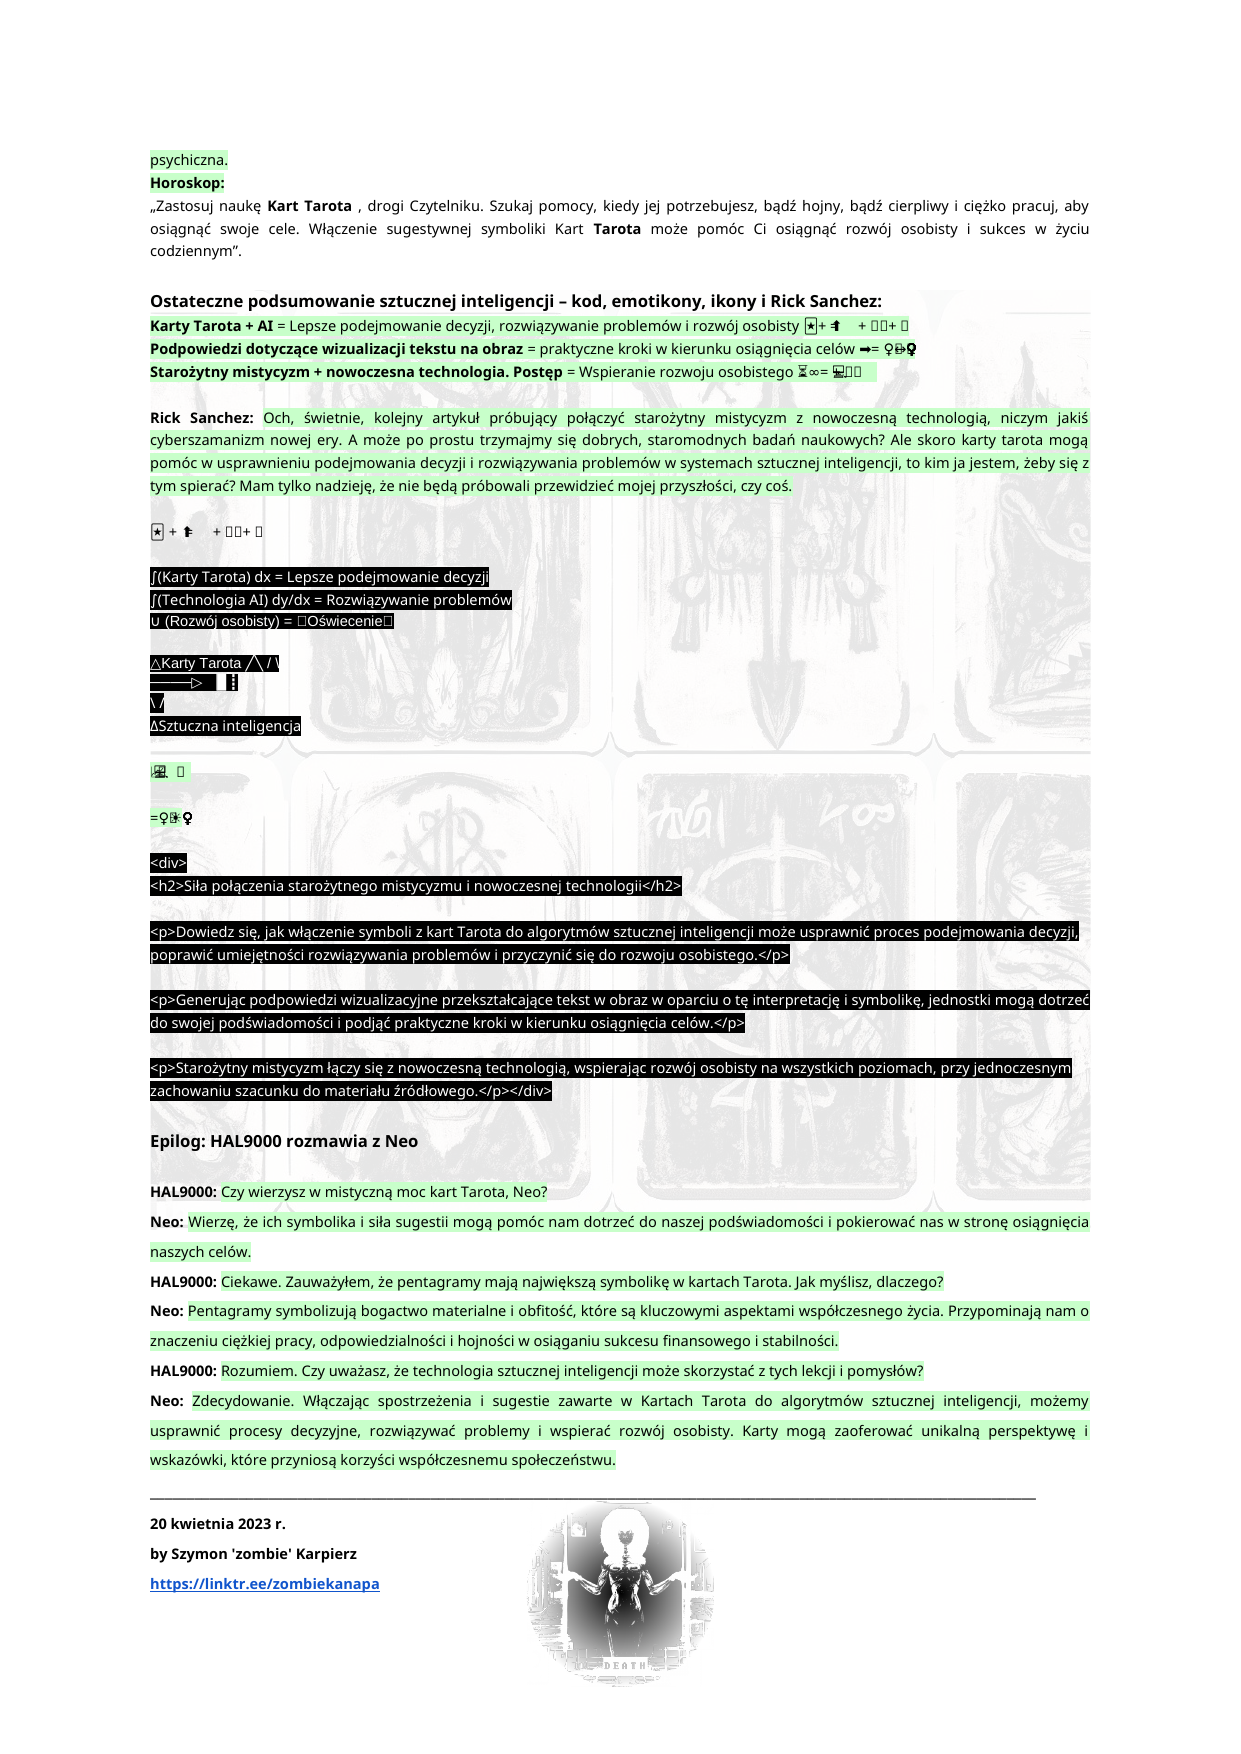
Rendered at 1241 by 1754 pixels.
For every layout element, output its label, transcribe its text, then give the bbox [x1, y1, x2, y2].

text <h2>Siła połączenia starożytnego mistycyzmu i nowoczesnej technologii</h2> [150, 876, 1090, 896]
text psychiczna. [150, 150, 1090, 170]
text Starożytny mistycyzm + nowoczesna technologia. Postęp = Wspieranie rozwoju osobistego ⏳∞= 👥💻+ 💭✨ [150, 362, 1090, 382]
text Neo: Zdecydowanie. Włączając spostrzeżenia i sugestie zawarte w Kartach Tarota do algorytmów sztucznej inteligencji, możemy usprawnić procesy decyzyjne, rozwiązywać problemy i wspierać rozwój osobisty. Karty mogą zaoferować unikalną perspektywę i wskazówki, które przyniosą korzyści współczesnemu społeczeństwu. [150, 1391, 1090, 1470]
text <div> [150, 853, 1090, 873]
text ∪ (Rozwój osobisty) = ✨Oświecenie✨ [150, 613, 1090, 629]
text https://linktr.ee/zombiekanapa [150, 1574, 1090, 1593]
text \ / [150, 693, 1090, 713]
text Horoskop: [150, 173, 1090, 193]
text Ostateczne podsumowanie sztucznej inteligencji – kod, emotikony, ikony i Rick Sanchez: [150, 290, 1090, 313]
text ΔSztuczna inteligencja [150, 716, 1090, 736]
text 🃏 + 🤖 = ⬆️🧠 + 🔑💡+ 🌱 [150, 521, 1090, 541]
text Epilog: HAL9000 rozmawia z Neo [150, 1130, 1090, 1153]
text HAL9000: Rozumiem. Czy uważasz, że technologia sztucznej inteligencji może skorzystać z tych lekcji i pomysłów? [150, 1361, 1090, 1381]
text ∫(Technologia AI) dy/dx = Rozwiązywanie problemów [150, 590, 1090, 610]
text ────▷ ▕▊┋ [225, 674, 1090, 691]
picture [526, 1503, 714, 1514]
picture [150, 290, 1091, 1230]
text <p>Starożytny mistycyzm łączy się z nowoczesną technologią, wspierając rozwój osobisty na wszystkich poziomach, przy jednoczesnym zachowaniu szacunku do materiału źródłowego.</p></div> [150, 1058, 1090, 1101]
text 💭 ➕ 📈 💻 [150, 762, 1090, 782]
text <p>Generując podpowiedzi wizualizacyjne przekształcające tekst w obraz w oparciu o tę interpretację i symbolikę, jednostki mogą dotrzeć do swojej podświadomości i podjąć praktyczne kroki w kierunku osiągnięcia celów.</p> [150, 990, 1090, 1033]
text by Szymon 'zombie' Karpierz [150, 1544, 1090, 1564]
text 👥💼➕🔮=🧘‍♀️☀️ [150, 807, 1090, 827]
text ────▷ ▕▊┋ [150, 674, 216, 691]
text Neo: Wierzę, że ich symbolika i siła sugestii mogą pomóc nam dotrzeć do naszej podświadomości i pokierować nas w stronę osiągnięcia naszych celów. [150, 1212, 1090, 1262]
text Podpowiedzi dotyczące wizualizacji tekstu na obraz = praktyczne kroki w kierunku osiągnięcia celów 📝➡️🎨= 🚶‍♀️↔️🗻 [150, 339, 1090, 359]
text ∫(Karty Tarota) dx = Lepsze podejmowanie decyzji [150, 567, 1090, 587]
text HAL9000: Ciekawe. Zauważyłem, że pentagramy mają największą symbolikę w kartach Tarota. Jak myślisz, dlaczego? [150, 1271, 1090, 1291]
picture [526, 1593, 714, 1687]
text Neo: Pentagramy symbolizują bogactwo materialne i obfitość, które są kluczowymi aspektami współczesnego życia. Przypominają nam o znaczeniu ciężkiej pracy, odpowiedzialności i hojności w osiąganiu sukcesu finansowego i stabilności. [150, 1301, 1090, 1351]
text HAL9000: Czy wierzysz w mistyczną moc kart Tarota, Neo? [150, 1182, 1090, 1202]
text <p>Dowiedz się, jak włączenie symboli z kart Tarota do algorytmów sztucznej inteligencji może usprawnić proces podejmowania decyzji, poprawić umiejętności rozwiązywania problemów i przyczynić się do rozwoju osobistego.</p> [150, 921, 1090, 964]
text 20 kwietnia 2023 r. [150, 1514, 1090, 1534]
picture [526, 1534, 714, 1544]
text Rick Sanchez: Och, świetnie, kolejny artykuł próbujący połączyć starożytny mistycyzm z nowoczesną technologią, niczym jakiś cyberszamanizm nowej ery. A może po prostu trzymajmy się dobrych, staromodnych badań naukowych? Ale skoro karty tarota mogą pomóc w usprawnieniu podejmowania decyzji i rozwiązywania problemów w systemach sztucznej inteligencji, to kim ja jestem, żeby się z tym spierać? Mam tylko nadzieję, że nie będą próbowali przewidzieć mojej przyszłości, czy coś. [150, 407, 1090, 496]
text ________________________________________________________________________________________________________________________ [150, 1480, 1090, 1503]
picture [526, 1564, 714, 1574]
text △Karty Tarota ╱╲ / \ [150, 655, 1090, 672]
text Karty Tarota + AI = Lepsze podejmowanie decyzji, rozwiązywanie problemów i rozwój osobisty 🃏+ 🤖= ⬆️🧠 + 🔑💡+ 🌱 [150, 316, 1090, 336]
text „Zastosuj naukę Kart Tarota , drogi Czytelniku. Szukaj pomocy, kiedy jej potrzebujesz, bądź hojny, bądź cierpliwy i ciężko pracuj, aby osiągnąć swoje cele. Włączenie sugestywnej symboliki Kart Tarota może pomóc Ci osiągnąć rozwój osobisty i sukces w życiu codziennym”. [150, 196, 1090, 261]
